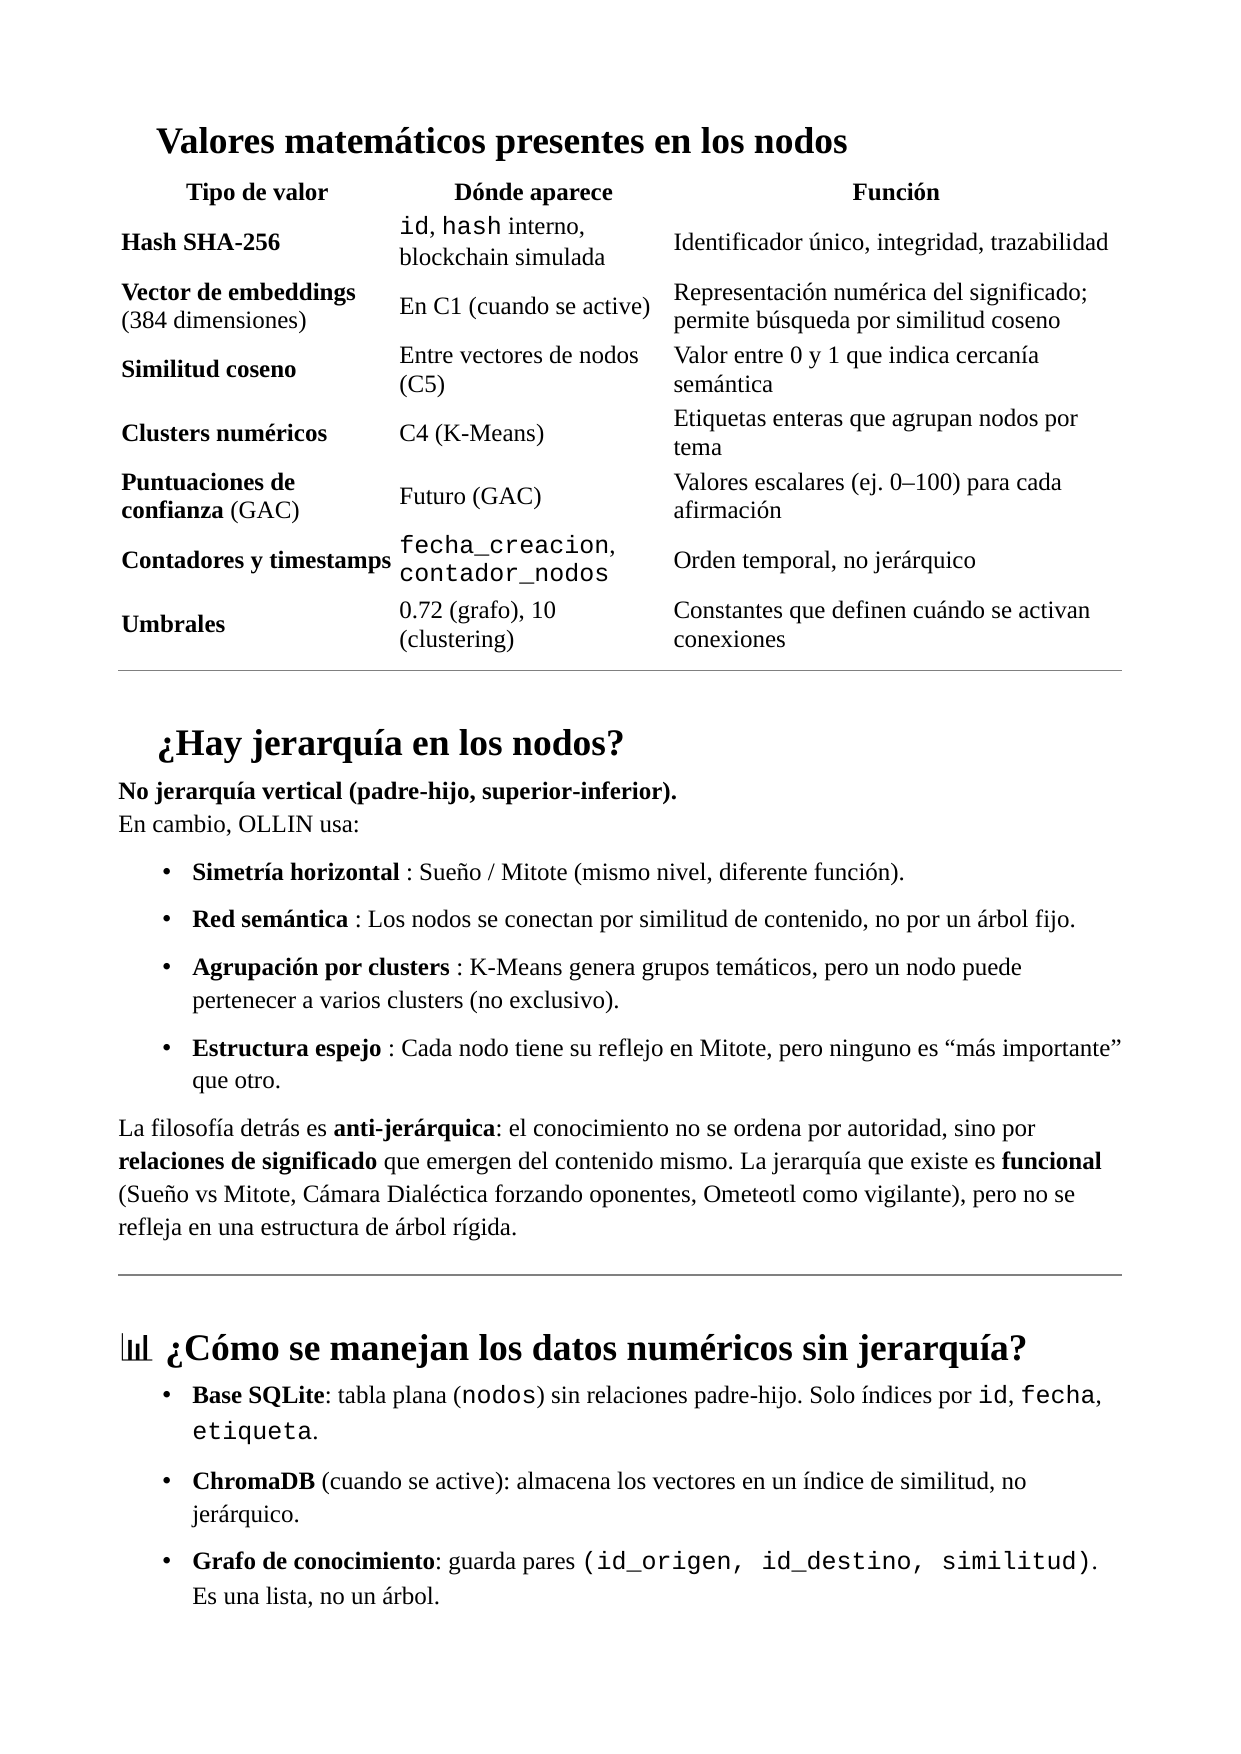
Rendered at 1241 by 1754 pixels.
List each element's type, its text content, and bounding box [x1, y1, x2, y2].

table_cell En C1 (cuando se active) [396, 274, 670, 337]
subtitle 📊 ¿Cómo se manejan los datos numéricos sin jerarquía? [118, 1325, 1122, 1368]
table_cell Similitud coseno [118, 337, 396, 400]
table_cell 0.72 (grafo), 10 (clustering) [396, 592, 670, 655]
table_cell Constantes que definen cuándo se activan conexiones [670, 592, 1122, 655]
table_cell Valor entre 0 y 1 que indica cercanía semántica [670, 337, 1122, 400]
text No jerarquía vertical (padre‑hijo, superior‑inferior). En cambio, OLLIN usa: [118, 776, 1122, 838]
table_cell fecha_creacion, contador_nodos [396, 527, 670, 592]
list ChromaDB (cuando se active): almacena los vectores en un índice de similitud, no jerárquico. [162, 1466, 1122, 1527]
text La filosofía detrás es anti‑jerárquica: el conocimiento no se ordena por autoridad, sino por relaciones de significado que emergen del contenido mismo. La jerarquía que existe es funcional (Sueño vs Mitote, Cámara Dialéctica forzando oponentes, Ometeotl como vigilante), pero no se refleja en una estructura de árbol rígida. [118, 1113, 1122, 1241]
table_header Tipo de valor [118, 174, 396, 208]
table_cell Hash SHA‑256 [118, 208, 396, 274]
list Simetría horizontal : Sueño / Mitote (mismo nivel, diferente función). [162, 857, 1122, 886]
table_cell Orden temporal, no jerárquico [670, 527, 1122, 592]
subtitle 🔢 Valores matemáticos presentes en los nodos [118, 118, 1122, 161]
table_cell Vector de embeddings (384 dimensiones) [118, 274, 396, 337]
list Grafo de conocimiento: guarda pares (id_origen, id_destino, similitud). Es una lista, no un árbol. [162, 1546, 1122, 1610]
list Agrupación por clusters : K‑Means genera grupos temáticos, pero un nodo puede pertenecer a varios clusters (no exclusivo). [162, 952, 1122, 1014]
table_cell Umbrales [118, 592, 396, 655]
table_cell Identificador único, integridad, trazabilidad [670, 208, 1122, 274]
list Base SQLite: tabla plana (nodos) sin relaciones padre‑hijo. Solo índices por id, fecha, etiqueta. [162, 1381, 1122, 1447]
list Red semántica : Los nodos se conectan por similitud de contenido, no por un árbol fijo. [162, 904, 1122, 933]
table_cell Contadores y timestamps [118, 527, 396, 592]
table_cell Etiquetas enteras que agrupan nodos por tema [670, 400, 1122, 464]
table_cell Clusters numéricos [118, 400, 396, 464]
table_cell C4 (K‑Means) [396, 400, 670, 464]
table_cell Futuro (GAC) [396, 464, 670, 527]
table_cell Entre vectores de nodos (C5) [396, 337, 670, 400]
table_header Dónde aparece [396, 174, 670, 208]
table_cell id, hash interno, blockchain simulada [396, 208, 670, 274]
table_cell Representación numérica del significado; permite búsqueda por similitud coseno [670, 274, 1122, 337]
table_cell Puntuaciones de confianza (GAC) [118, 464, 396, 527]
table_cell Valores escalares (ej. 0–100) para cada afirmación [670, 464, 1122, 527]
subtitle 🧬 ¿Hay jerarquía en los nodos? [118, 721, 1122, 764]
list Estructura espejo : Cada nodo tiene su reflejo en Mitote, pero ninguno es “más importante” que otro. [162, 1033, 1122, 1094]
table_header Función [670, 174, 1122, 208]
